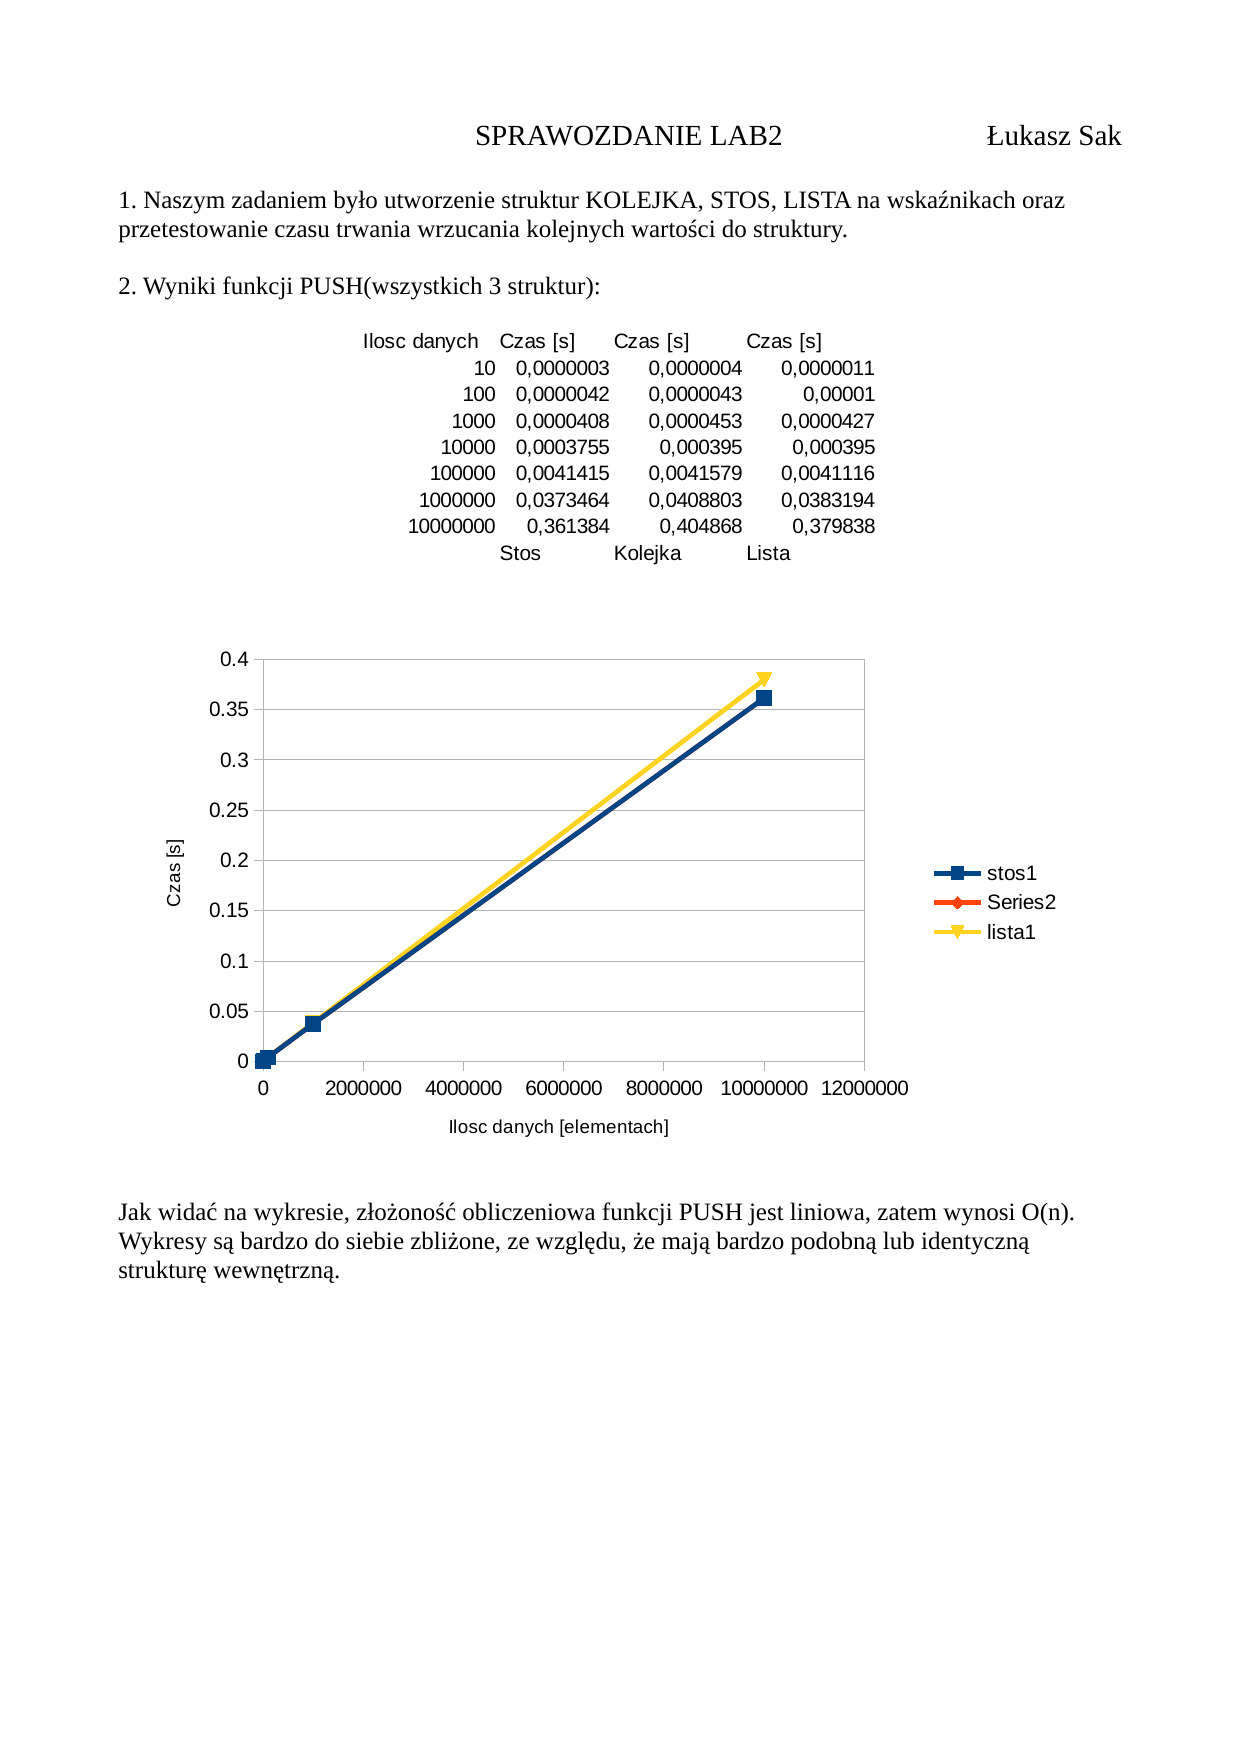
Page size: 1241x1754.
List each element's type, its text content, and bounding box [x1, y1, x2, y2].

text SPRAWOZDANIE LAB2 Łukasz Sak [118, 118, 1122, 152]
text Jak widać na wykresie, złożoność obliczeniowa funkcji PUSH jest liniowa, zatem wynosi O(n). Wykresy są bardzo do siebie zbliżone, ze względu, że mają bardzo podobną lub identyczną strukturę wewnętrzną. [118, 1197, 1122, 1283]
text 1. Naszym zadaniem było utworzenie struktur KOLEJKA, STOS, LISTA na wskaźnikach oraz przetestowanie czasu trwania wrzucania kolejnych wartości do struktury. [118, 185, 1122, 243]
text 2. Wyniki funkcji PUSH(wszystkich 3 struktur): [118, 271, 1122, 300]
